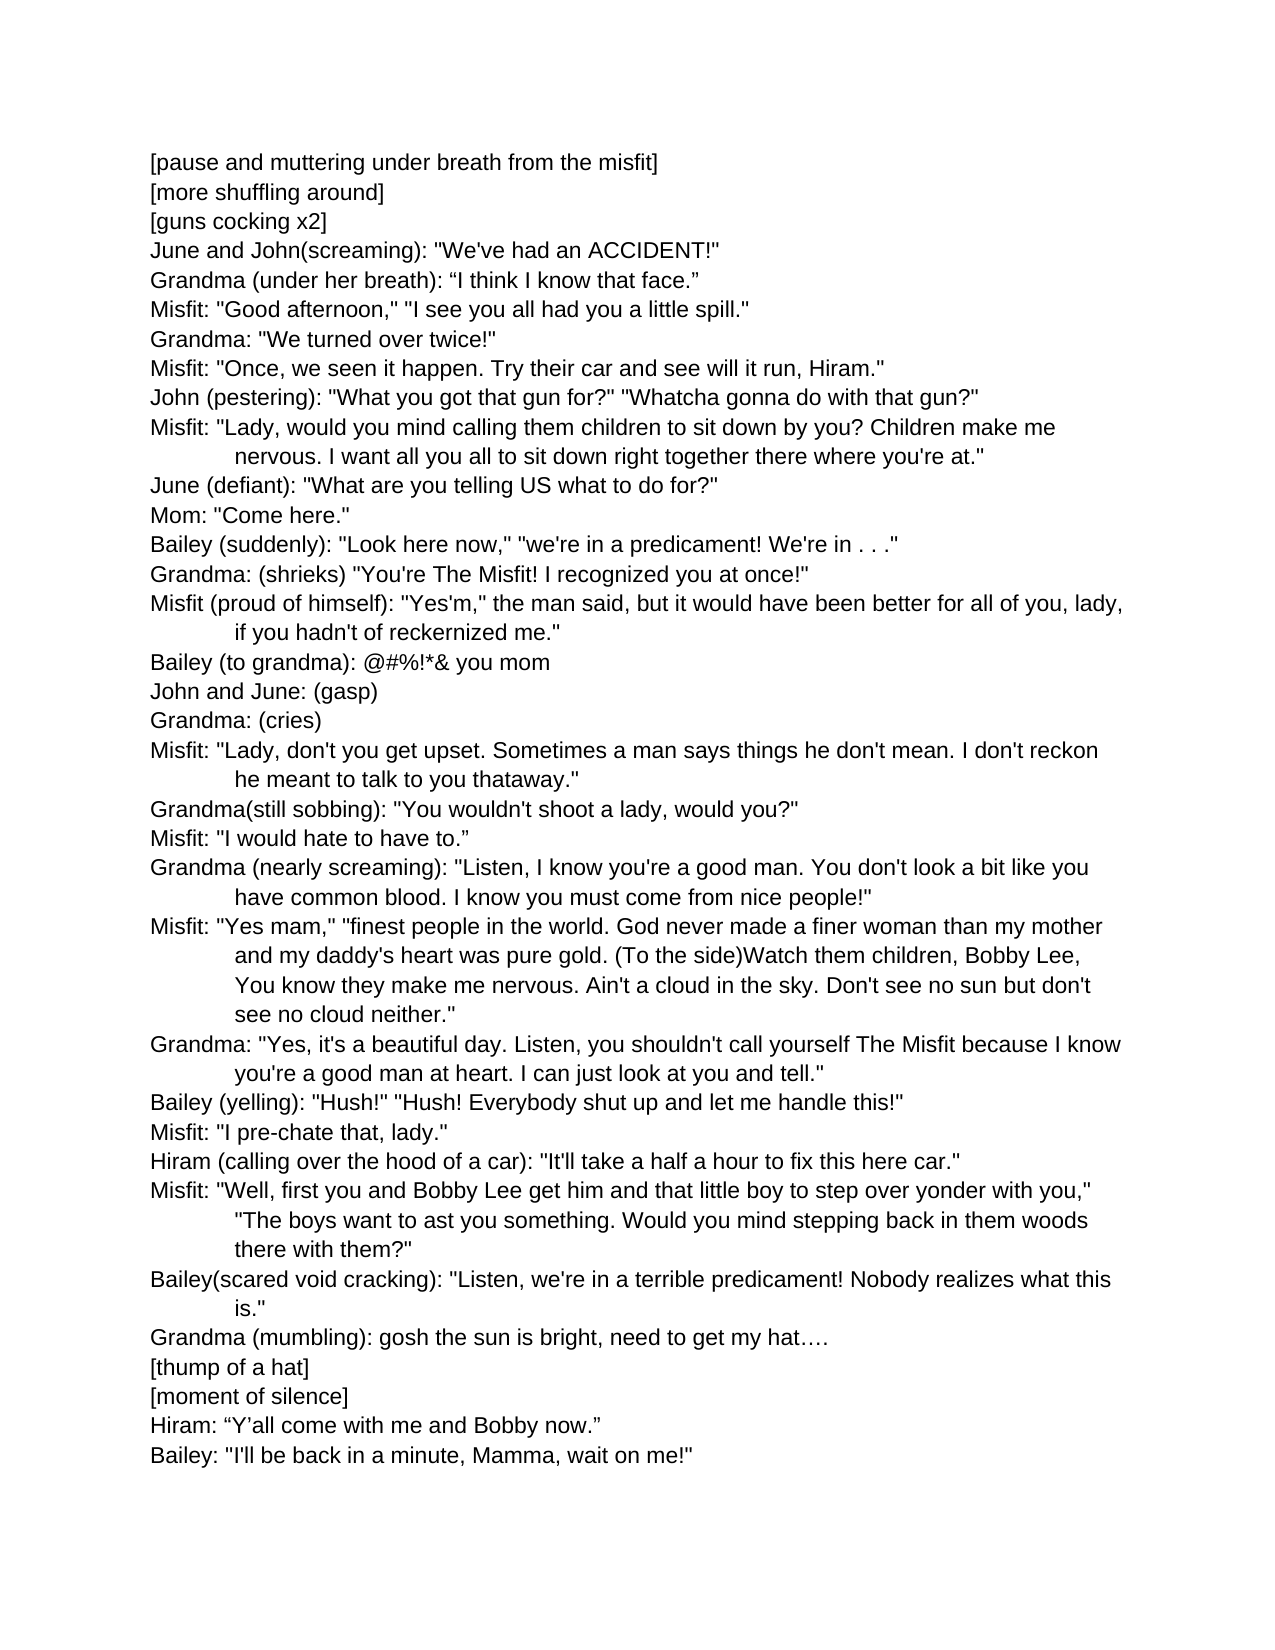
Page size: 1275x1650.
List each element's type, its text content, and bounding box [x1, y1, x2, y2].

text Grandma(still sobbing): "You wouldn't shoot a lady, would you?" [150, 796, 1125, 822]
text [moment of silence] [150, 1384, 1125, 1409]
text Grandma (mumbling): gosh the sun is bright, need to get my hat…. [150, 1325, 1125, 1351]
text Grandma (nearly screaming): "Listen, I know you're a good man. You don't look a bit like you have common blood. I know you must come from nice people!" [150, 855, 1125, 910]
text Misfit: "I would hate to have to.” [150, 826, 1125, 851]
text Bailey(scared void cracking): "Listen, we're in a terrible predicament! Nobody realizes what this is." [150, 1266, 1125, 1321]
text Misfit: "Yes mam," "finest people in the world. God never made a finer woman than my mother and my daddy's heart was pure gold. (To the side)Watch them children, Bobby Lee, You know they make me nervous. Ain't a cloud in the sky. Don't see no sun but don't see no cloud neither." [150, 914, 1125, 1027]
text [more shuffling around] [150, 179, 1125, 205]
text Bailey: "I'll be back in a minute, Mamma, wait on me!" [150, 1442, 1125, 1468]
text John and June: (gasp) [150, 679, 1125, 704]
text Misfit: "Well, first you and Bobby Lee get him and that little boy to step over yonder with you," "The boys want to ast you something. Would you mind stepping back in them woods there with them?" [150, 1178, 1125, 1262]
text [guns cocking x2] [150, 209, 1125, 234]
text Misfit: "Lady, would you mind calling them children to sit down by you? Children make me nervous. I want all you all to sit down right together there where you're at." [150, 414, 1125, 469]
text Grandma: "We turned over twice!" [150, 326, 1125, 352]
text Misfit: "Good afternoon," "I see you all had you a little spill." [150, 297, 1125, 322]
text Hiram (calling over the hood of a car): "It'll take a half a hour to fix this here car." [150, 1149, 1125, 1174]
text Grandma: "Yes, it's a beautiful day. Listen, you shouldn't call yourself The Misfit because I know you're a good man at heart. I can just look at you and tell." [150, 1031, 1125, 1086]
text Mom: "Come here." [150, 502, 1125, 528]
text [pause and muttering under breath from the misfit] [150, 150, 1125, 176]
text June and John(screaming): "We've had an ACCIDENT!" [150, 238, 1125, 264]
text [thump of a hat] [150, 1354, 1125, 1380]
text Grandma (under her breath): “I think I know that face.” [150, 267, 1125, 293]
text Misfit: "Once, we seen it happen. Try their car and see will it run, Hiram." [150, 356, 1125, 381]
text Bailey (yelling): "Hush!" "Hush! Everybody shut up and let me handle this!" [150, 1090, 1125, 1116]
text Grandma: (cries) [150, 708, 1125, 734]
text Misfit: "Lady, don't you get upset. Sometimes a man says things he don't mean. I don't reckon he meant to talk to you thataway." [150, 737, 1125, 792]
text John (pestering): "What you got that gun for?" "Whatcha gonna do with that gun?" [150, 385, 1125, 411]
text Misfit (proud of himself): "Yes'm," the man said, but it would have been better for all of you, lady, if you hadn't of reckernized me." [150, 591, 1125, 646]
text Grandma: (shrieks) "You're The Misfit! I recognized you at once!" [150, 561, 1125, 587]
text Hiram: “Y’all come with me and Bobby now.” [150, 1413, 1125, 1439]
text June (defiant): "What are you telling US what to do for?" [150, 473, 1125, 499]
text Bailey (to grandma): @#%!*& you mom [150, 649, 1125, 675]
text Misfit: "I pre-chate that, lady." [150, 1119, 1125, 1145]
text Bailey (suddenly): "Look here now," "we're in a predicament! We're in . . ." [150, 532, 1125, 557]
